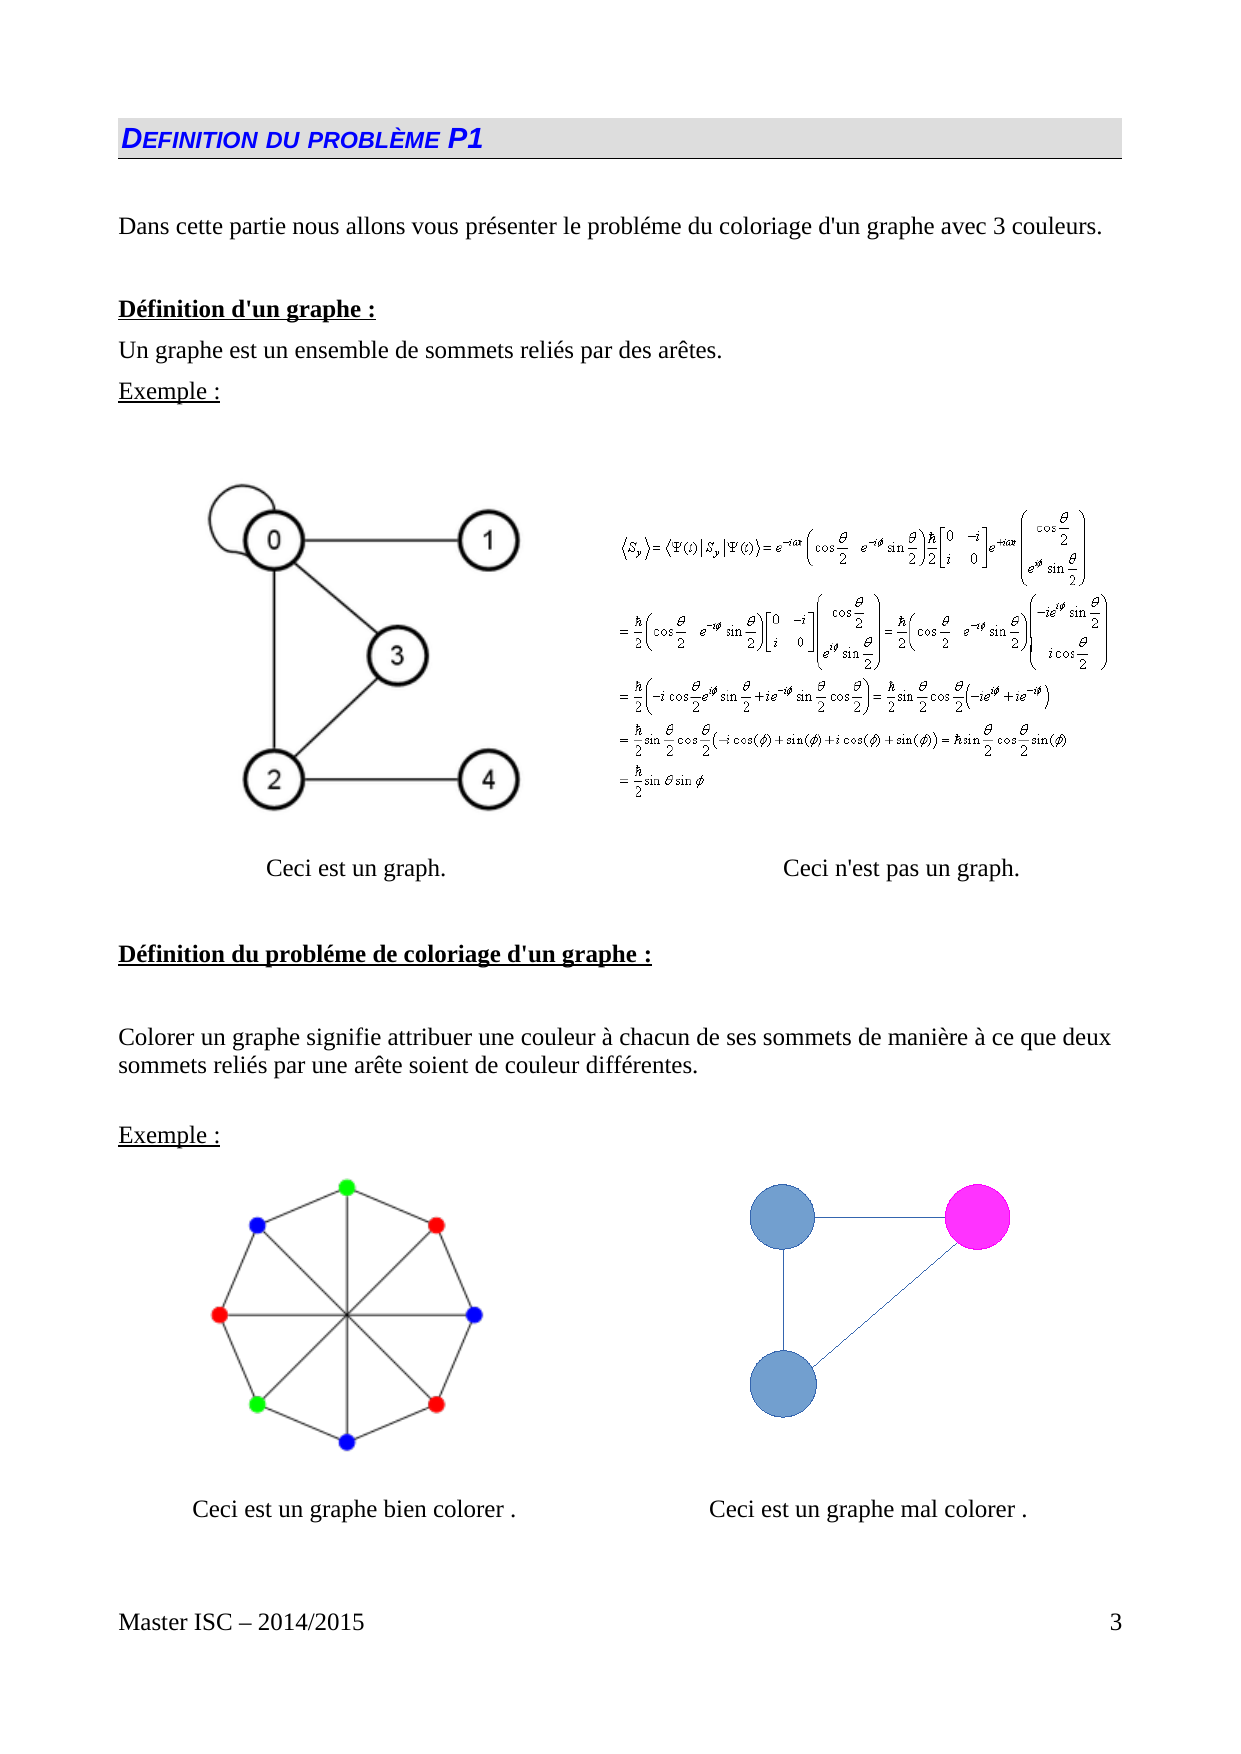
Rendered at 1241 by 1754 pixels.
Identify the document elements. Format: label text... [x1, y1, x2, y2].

text Un graphe est un ensemble de sommets reliés par des arêtes. [118, 335, 1122, 364]
text Ceci est un graph. Ceci n'est pas un graph. [118, 853, 1122, 882]
text Définition du probléme de coloriage d'un graphe : [118, 939, 1122, 968]
picture [618, 507, 1110, 799]
picture [206, 1174, 488, 1456]
text Définition d'un graphe : [118, 294, 1122, 323]
text Exemple : [118, 376, 1122, 405]
text Colorer un graphe signifie attribuer une couleur à chacun de ses sommets de manière à ce que deux sommets reliés par une arête soient de couleur différentes. [118, 1022, 1122, 1079]
text Ceci est un graphe bien colorer . Ceci est un graphe mal colorer . [118, 1494, 1122, 1523]
picture [194, 467, 538, 827]
text Dans cette partie nous allons vous présenter le probléme du coloriage d'un graphe avec 3 couleurs. [118, 211, 1122, 240]
text Exemple : [118, 1120, 1122, 1149]
subtitle Definition du problème P1 [118, 118, 1122, 158]
